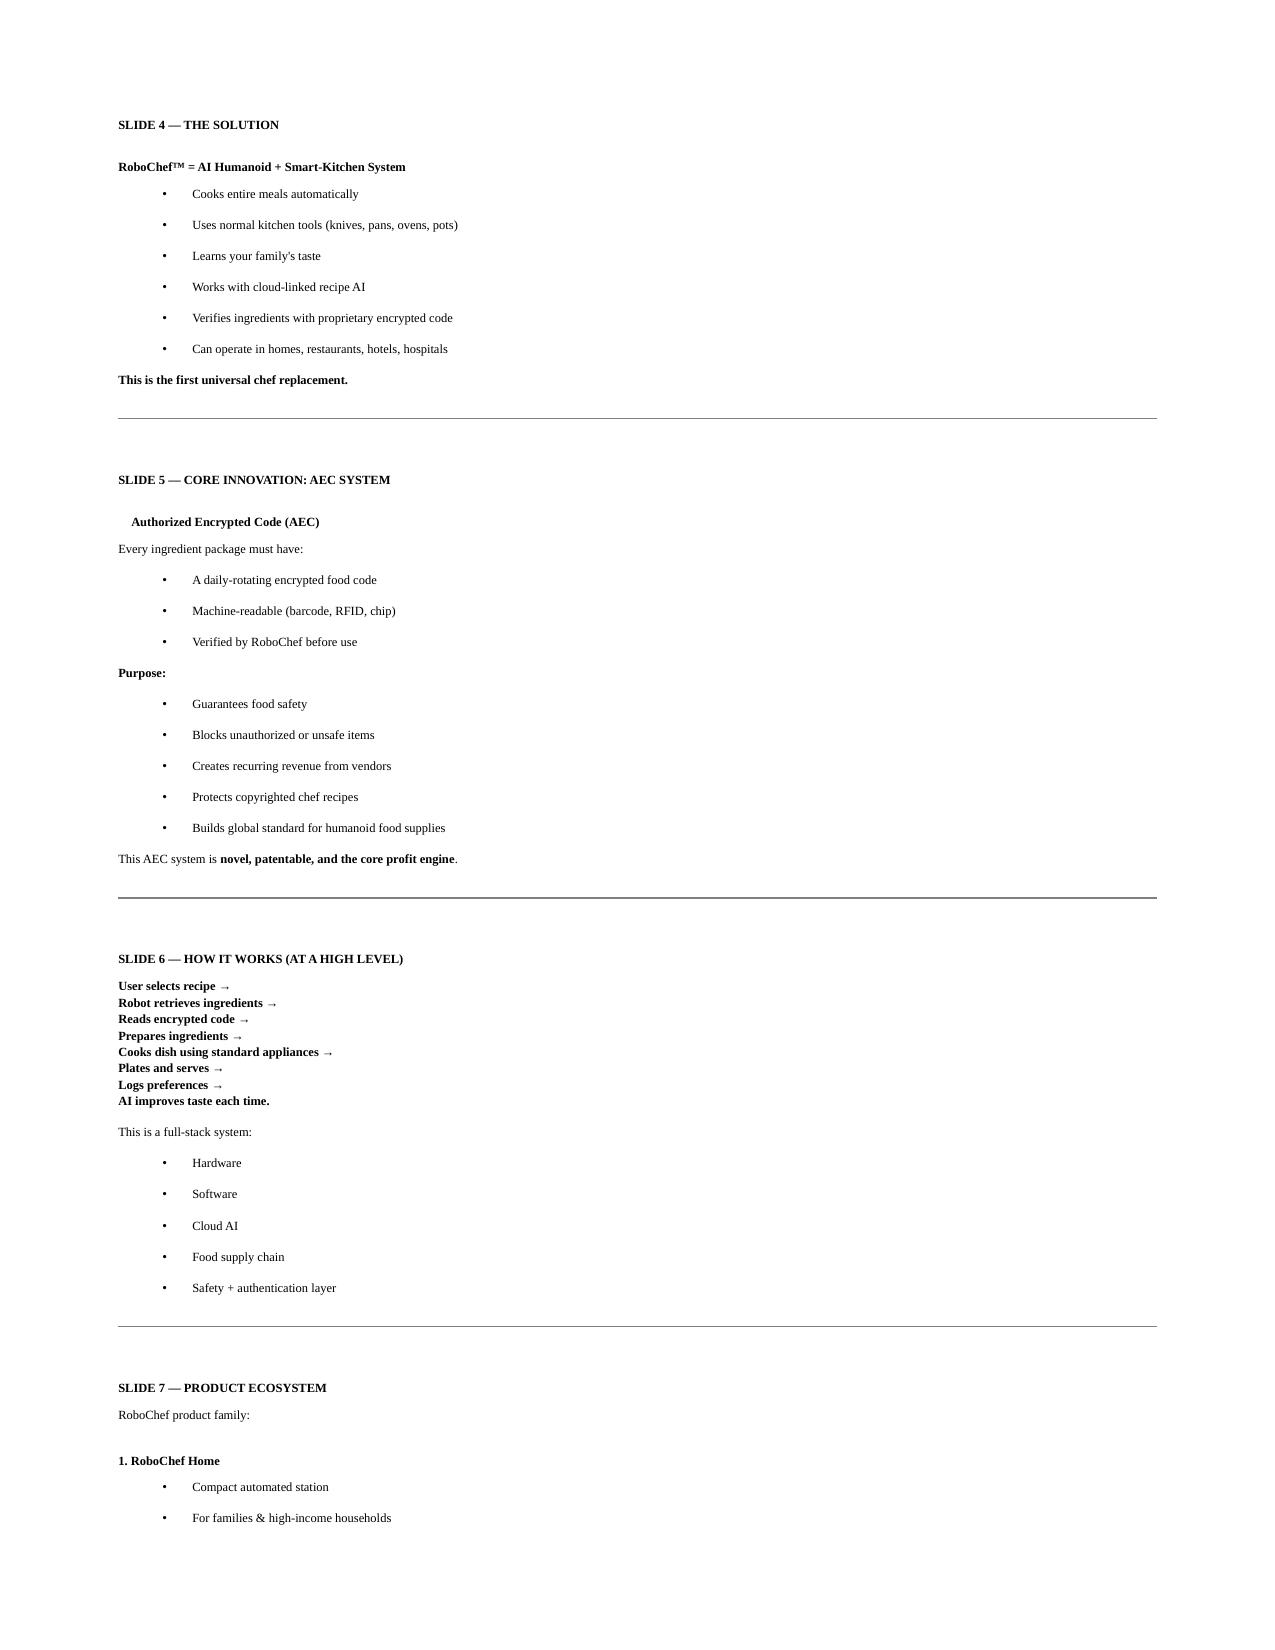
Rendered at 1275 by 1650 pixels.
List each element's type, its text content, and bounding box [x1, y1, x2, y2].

text This is the first universal chef replacement. [118, 373, 1157, 387]
list Verifies ingredients with proprietary encrypted code [162, 311, 1157, 325]
list Creates recurring revenue from vendors [162, 759, 1157, 773]
list Machine-readable (barcode, RFID, chip) [162, 603, 1157, 618]
list Safety + authentication layer [162, 1280, 1157, 1295]
text Purpose: [118, 666, 1157, 680]
list Hardware [162, 1156, 1157, 1171]
subtitle SLIDE 4 — THE SOLUTION [118, 118, 1157, 132]
list Guarantees food safety [162, 697, 1157, 711]
list A daily-rotating encrypted food code [162, 572, 1157, 587]
text This is a full-stack system: [118, 1125, 1157, 1139]
text This AEC system is novel, patentable, and the core profit engine. [118, 852, 1157, 866]
list Learns your family's taste [162, 248, 1157, 263]
list Can operate in homes, restaurants, hotels, hospitals [162, 342, 1157, 356]
subtitle 🔐 Authorized Encrypted Code (AEC) [118, 514, 1157, 529]
text User selects recipe → Robot retrieves ingredients → Reads encrypted code → Prepares ingredients → Cooks dish using standard appliances → Plates and serves → Logs preferences → AI improves taste each time. [118, 979, 1157, 1108]
list Compact automated station [162, 1480, 1157, 1494]
list Builds global standard for humanoid food supplies [162, 821, 1157, 835]
list Uses normal kitchen tools (knives, pans, ovens, pots) [162, 217, 1157, 232]
list Cooks entire meals automatically [162, 186, 1157, 201]
subtitle SLIDE 5 — CORE INNOVATION: AEC SYSTEM [118, 473, 1157, 487]
subtitle 1. RoboChef Home [118, 1453, 1157, 1468]
subtitle RoboChef™ = AI Humanoid + Smart-Kitchen System [118, 159, 1157, 174]
list Verified by RoboChef before use [162, 634, 1157, 649]
subtitle SLIDE 6 — HOW IT WORKS (AT A HIGH LEVEL) [118, 952, 1157, 966]
list For families & high-income households [162, 1511, 1157, 1526]
list Protects copyrighted chef recipes [162, 790, 1157, 804]
list Cloud AI [162, 1218, 1157, 1233]
list Works with cloud-linked recipe AI [162, 279, 1157, 294]
text RoboChef product family: [118, 1408, 1157, 1422]
list Software [162, 1187, 1157, 1202]
list Blocks unauthorized or unsafe items [162, 728, 1157, 742]
text Every ingredient package must have: [118, 541, 1157, 556]
list Food supply chain [162, 1249, 1157, 1264]
subtitle SLIDE 7 — PRODUCT ECOSYSTEM [118, 1381, 1157, 1395]
